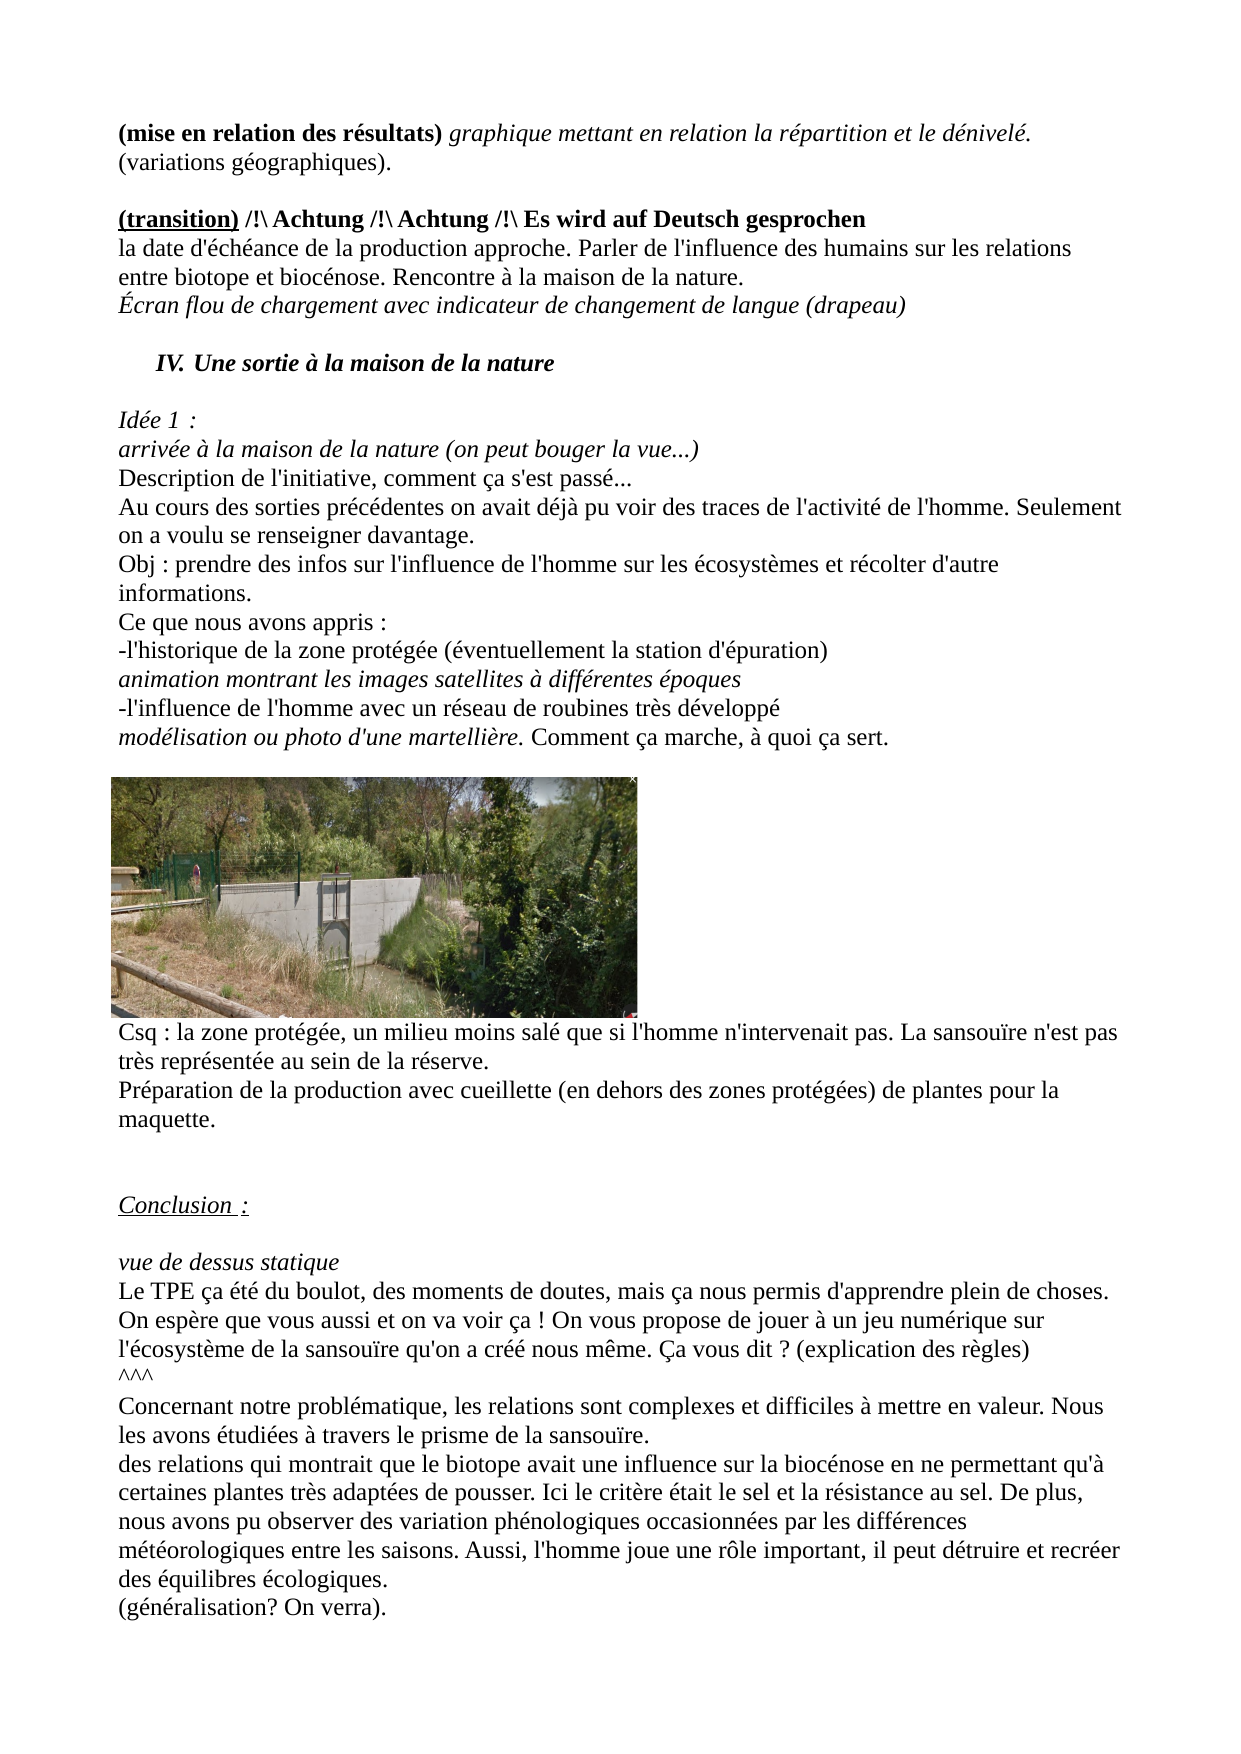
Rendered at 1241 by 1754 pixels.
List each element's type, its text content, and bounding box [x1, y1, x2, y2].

list Une sortie à la maison de la nature [156, 348, 1122, 377]
text Préparation de la production avec cueillette (en dehors des zones protégées) de plantes pour la maquette. [118, 1075, 1122, 1132]
text Obj : prendre des infos sur l'influence de l'homme sur les écosystèmes et récolter d'autre informations. [118, 549, 1122, 607]
text la date d'échéance de la production approche. Parler de l'influence des humains sur les relations entre biotope et biocénose. Rencontre à la maison de la nature. [118, 233, 1122, 291]
text animation montrant les images satellites à différentes époques [118, 664, 1122, 693]
text des relations qui montrait que le biotope avait une influence sur la biocénose en ne permettant qu'à certaines plantes très adaptées de pousser. Ici le critère était le sel et la résistance au sel. De plus, nous avons pu observer des variation phénologiques occasionnées par les différences météorologiques entre les saisons. Aussi, l'homme joue une rôle important, il peut détruire et recréer des équilibres écologiques. [118, 1449, 1122, 1592]
text Écran flou de chargement avec indicateur de changement de langue (drapeau) [118, 291, 1122, 319]
text Conclusion : [118, 1190, 1122, 1219]
text Concernant notre problématique, les relations sont complexes et difficiles à mettre en valeur. Nous les avons étudiées à travers le prisme de la sansouïre. [118, 1391, 1122, 1449]
text Le TPE ça été du boulot, des moments de doutes, mais ça nous permis d'apprendre plein de choses. On espère que vous aussi et on va voir ça ! On vous propose de jouer à un jeu numérique sur l'écosystème de la sansouïre qu'on a créé nous même. Ça vous dit ? (explication des règles) [118, 1276, 1122, 1362]
text Csq : la zone protégée, un milieu moins salé que si l'homme n'intervenait pas. La sansouïre n'est pas très représentée au sein de la réserve. [118, 751, 1122, 1075]
text -l'influence de l'homme avec un réseau de roubines très développé [118, 693, 1122, 722]
picture [111, 777, 638, 1018]
text arrivée à la maison de la nature (on peut bouger la vue...) [118, 434, 1122, 463]
text (généralisation? On verra). [118, 1592, 1122, 1621]
text Ce que nous avons appris : [118, 607, 1122, 636]
text -l'historique de la zone protégée (éventuellement la station d'épuration) [118, 636, 1122, 664]
text ^^^ [118, 1362, 1122, 1391]
text vue de dessus statique [118, 1247, 1122, 1276]
text Idée 1 : [118, 406, 1122, 434]
text modélisation ou photo d'une martellière. Comment ça marche, à quoi ça sert. [118, 722, 1122, 751]
text (transition) /!\ Achtung /!\ Achtung /!\ Es wird auf Deutsch gesprochen [118, 204, 1122, 233]
text Au cours des sorties précédentes on avait déjà pu voir des traces de l'activité de l'homme. Seulement on a voulu se renseigner davantage. [118, 492, 1122, 549]
text Description de l'initiative, comment ça s'est passé... [118, 463, 1122, 492]
text (mise en relation des résultats) graphique mettant en relation la répartition et le dénivelé. (variations géographiques). [118, 118, 1122, 176]
